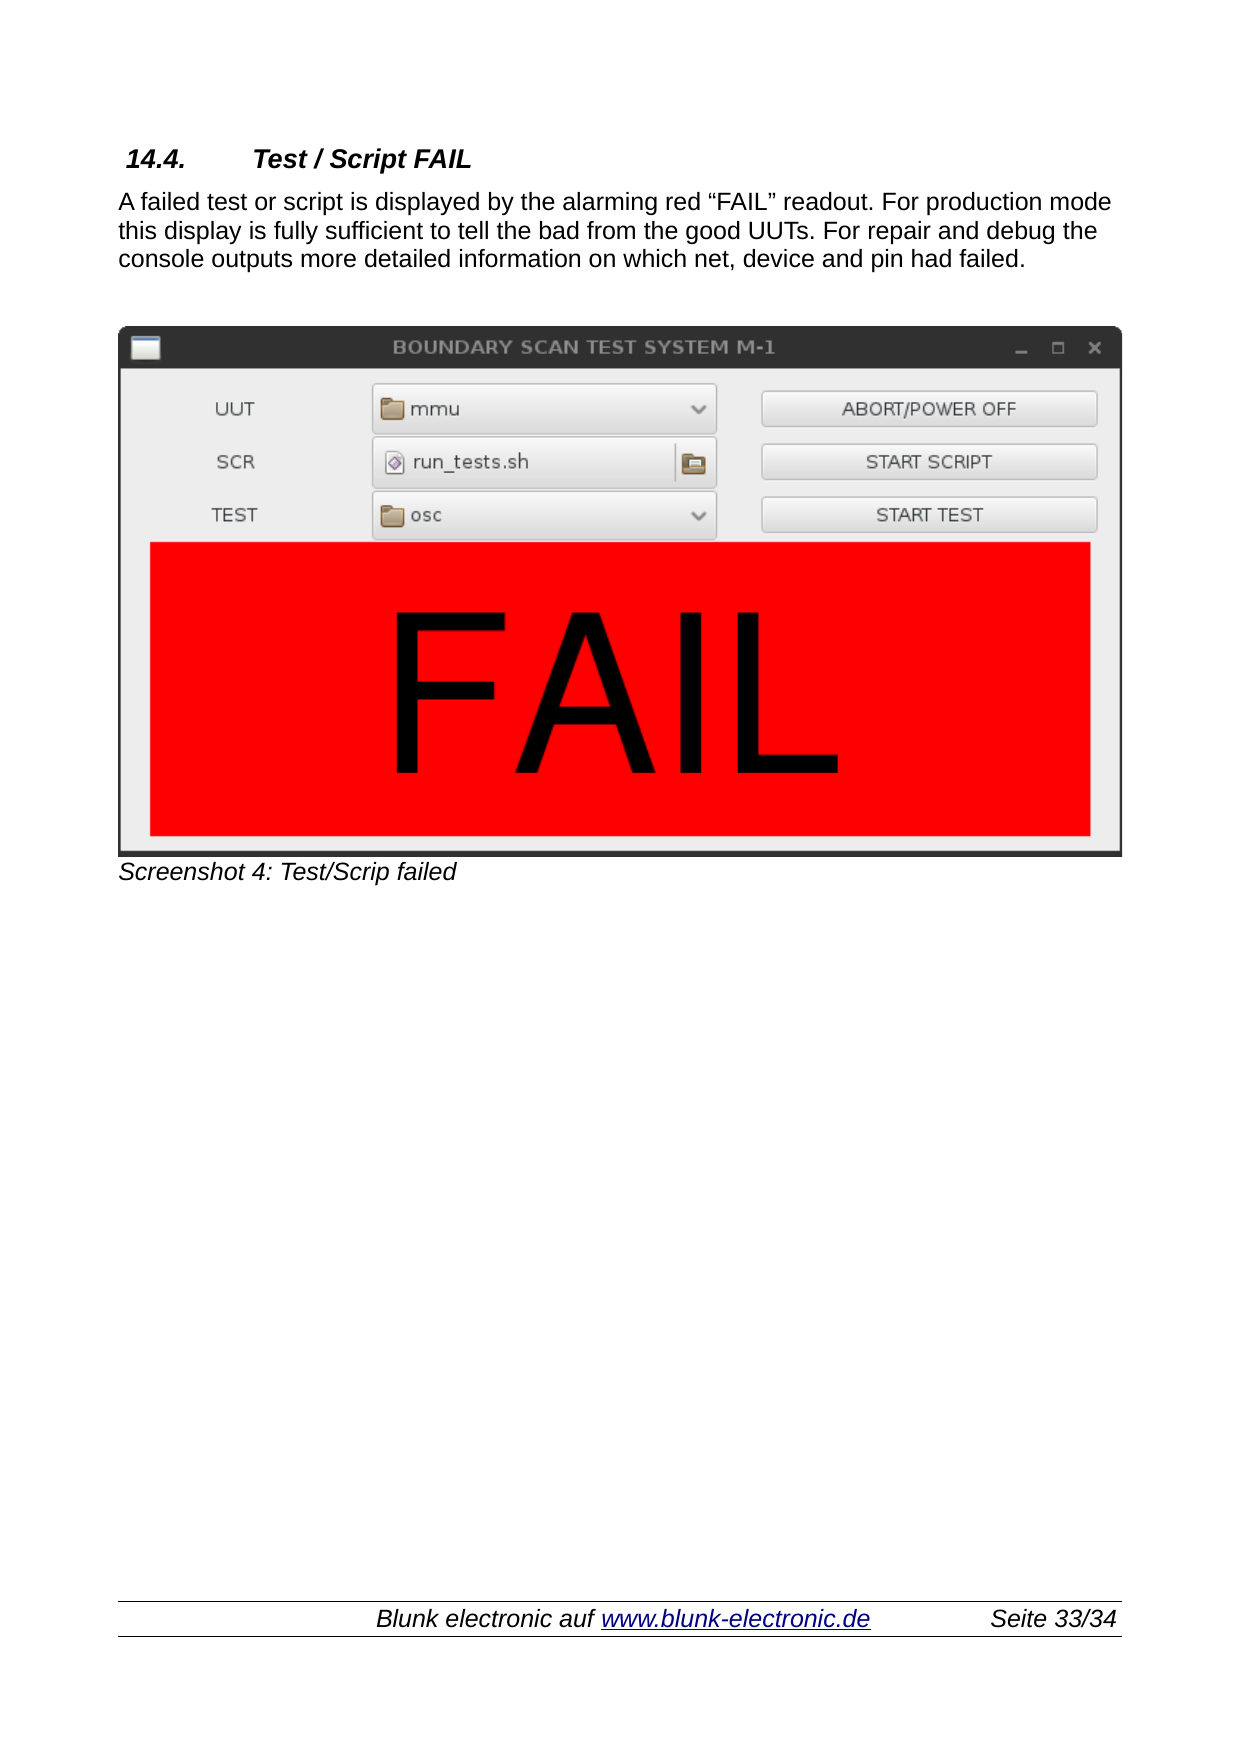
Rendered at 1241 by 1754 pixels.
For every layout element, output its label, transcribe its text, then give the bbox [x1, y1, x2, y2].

picture [118, 326, 1123, 857]
subtitle Test / Script FAIL [118, 143, 1122, 174]
text A failed test or script is displayed by the alarming red “FAIL” readout. For production mode this display is fully sufficient to tell the bad from the good UUTs. For repair and debug the console outputs more detailed information on which net, device and pin had failed. [118, 187, 1122, 273]
text Screenshot 4: Test/Scrip failed [118, 857, 1122, 885]
